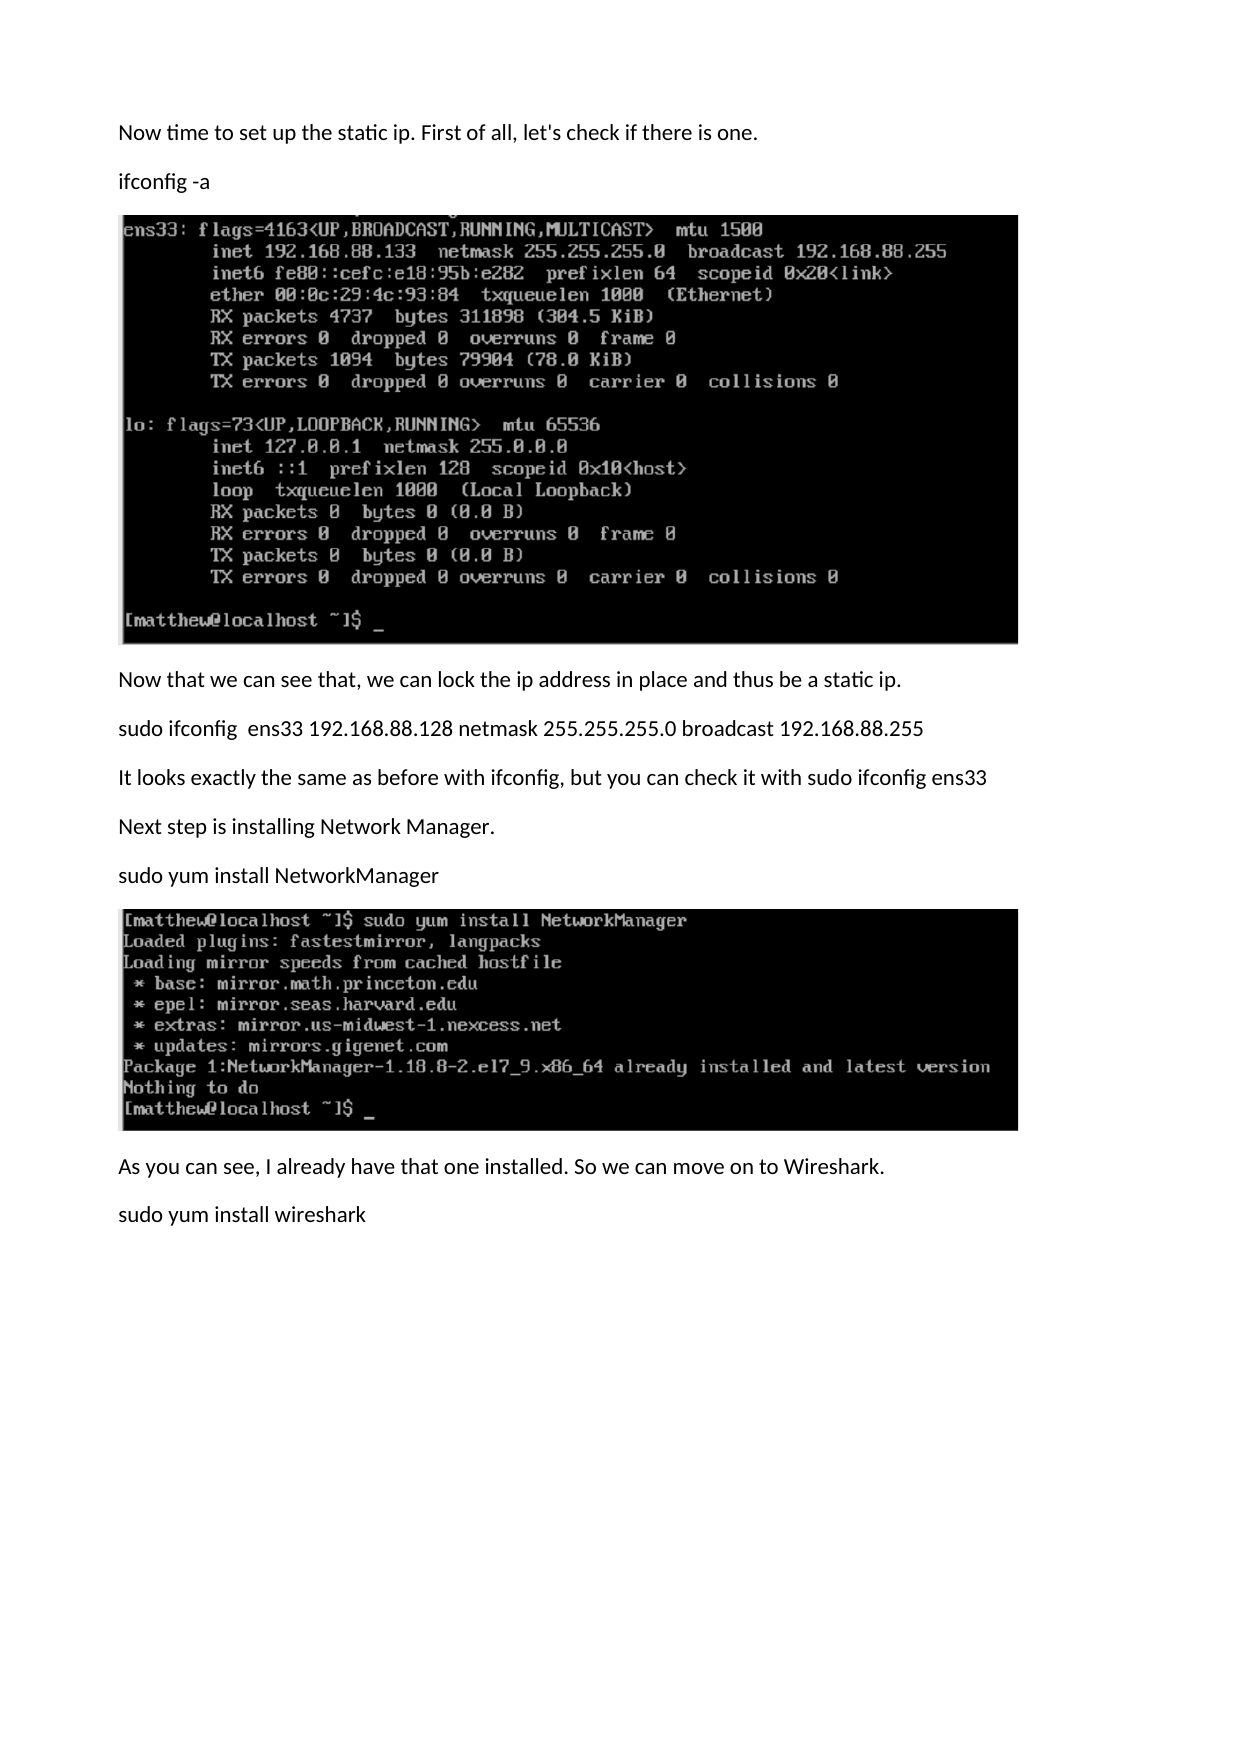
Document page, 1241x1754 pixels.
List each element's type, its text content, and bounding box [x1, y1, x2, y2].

text Now that we can see that, we can lock the ip address in place and thus be a static ip. [118, 665, 1122, 693]
text sudo ifconfig ens33 192.168.88.128 netmask 255.255.255.0 broadcast 192.168.88.255 [118, 714, 1122, 742]
text As you can see, I already have that one installed. So we can move on to Wireshark. [118, 1152, 1122, 1180]
text It looks exactly the same as before with ifconfig, but you can check it with sudo ifconfig ens33 [118, 763, 1122, 791]
text sudo yum install wireshark [118, 1201, 1122, 1229]
text sudo yum install NetworkManager [118, 861, 1122, 889]
text ifconfig -a [118, 167, 1122, 195]
text Next step is installing Network Manager. [118, 812, 1122, 840]
text Now time to set up the static ip. First of all, let's check if there is one. [118, 118, 1122, 146]
